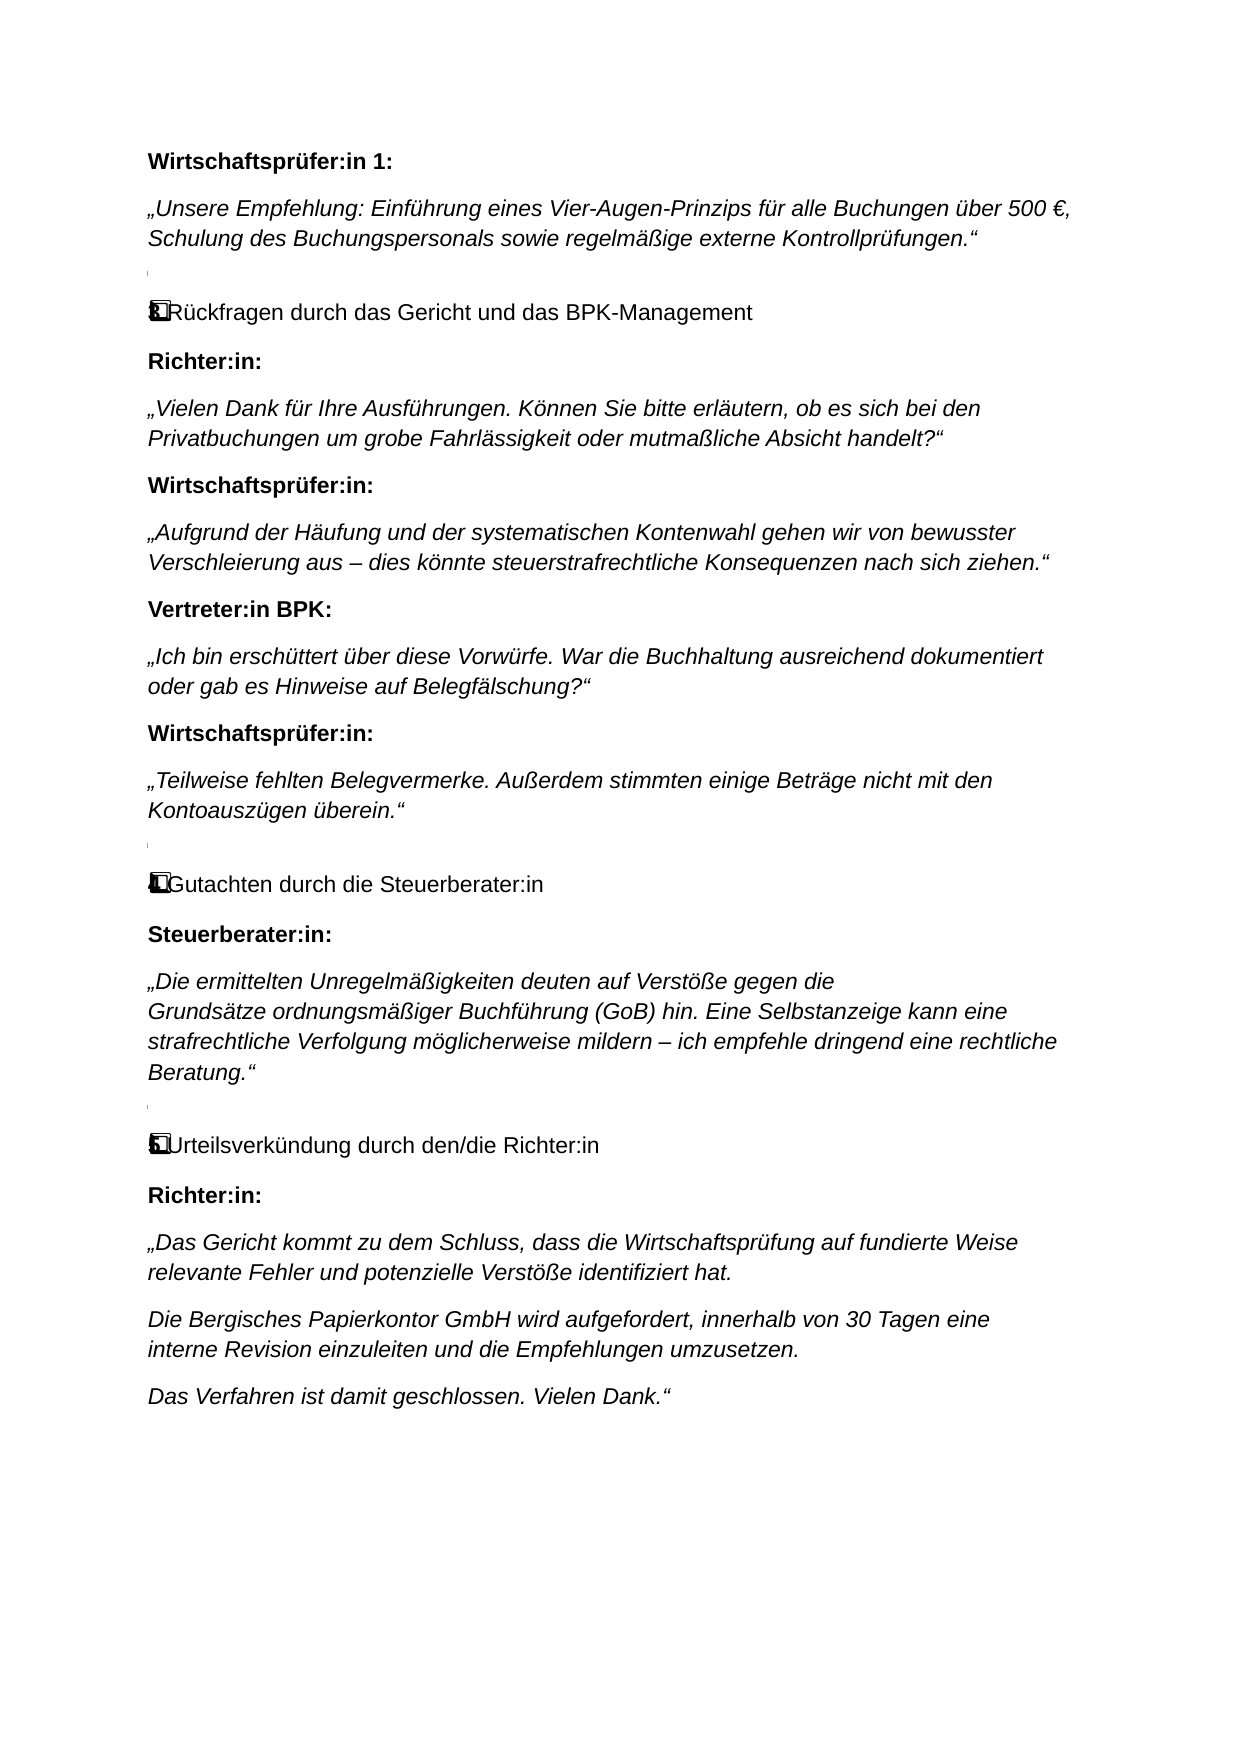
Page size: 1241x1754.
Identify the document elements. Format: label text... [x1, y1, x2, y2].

text Richter:in: [148, 348, 1093, 375]
text Richter:in: [148, 1182, 1093, 1208]
text Vertreter:in BPK: [148, 596, 1093, 623]
text „Das Gericht kommt zu dem Schluss, dass die Wirtschaftsprüfung auf fundierte Weise relevante Fehler und potenzielle Verstöße identifiziert hat. [148, 1229, 1093, 1286]
text 5️⃣ Urteilsverkündung durch den/die Richter:in [148, 1129, 1093, 1161]
text Wirtschaftsprüfer:in: [148, 472, 1093, 499]
text Wirtschaftsprüfer:in: [148, 720, 1093, 747]
text Steuerberater:in: [148, 921, 1093, 947]
text 4️⃣ Gutachten durch die Steuerberater:in [148, 868, 1093, 899]
text „Unsere Empfehlung: Einführung eines Vier-Augen-Prinzips für alle Buchungen über 500 €, Schulung des Buchungspersonals sowie regelmäßige externe Kontrollprüfungen.“ [148, 194, 1093, 251]
text „Vielen Dank für Ihre Ausführungen. Können Sie bitte erläutern, ob es sich bei den Privatbuchungen um grobe Fahrlässigkeit oder mutmaßliche Absicht handelt?“ [148, 395, 1093, 452]
text „Die ermittelten Unregelmäßigkeiten deuten auf Verstöße gegen die Grundsätze ordnungsmäßiger Buchführung (GoB) hin. Eine Selbstanzeige kann eine strafrechtliche Verfolgung möglicherweise mildern – ich empfehle dringend eine rechtliche Beratung.“ [148, 968, 1093, 1085]
text „Teilweise fehlten Belegvermerke. Außerdem stimmten einige Beträge nicht mit den Kontoauszügen überein.“ [148, 767, 1093, 824]
text „Aufgrund der Häufung und der systematischen Kontenwahl gehen wir von bewusster Verschleierung aus – dies könnte steuerstrafrechtliche Konsequenzen nach sich ziehen.“ [148, 519, 1093, 576]
text Wirtschaftsprüfer:in 1: [148, 148, 1093, 174]
text Das Verfahren ist damit geschlossen. Vielen Dank.“ [148, 1383, 1093, 1409]
text „Ich bin erschüttert über diese Vorwürfe. War die Buchhaltung ausreichend dokumentiert oder gab es Hinweise auf Belegfälschung?“ [148, 643, 1093, 700]
text 3️⃣ Rückfragen durch das Gericht und das BPK-Management [148, 296, 1093, 327]
text Die Bergisches Papierkontor GmbH wird aufgefordert, innerhalb von 30 Tagen eine interne Revision einzuleiten und die Empfehlungen umzusetzen. [148, 1306, 1093, 1363]
